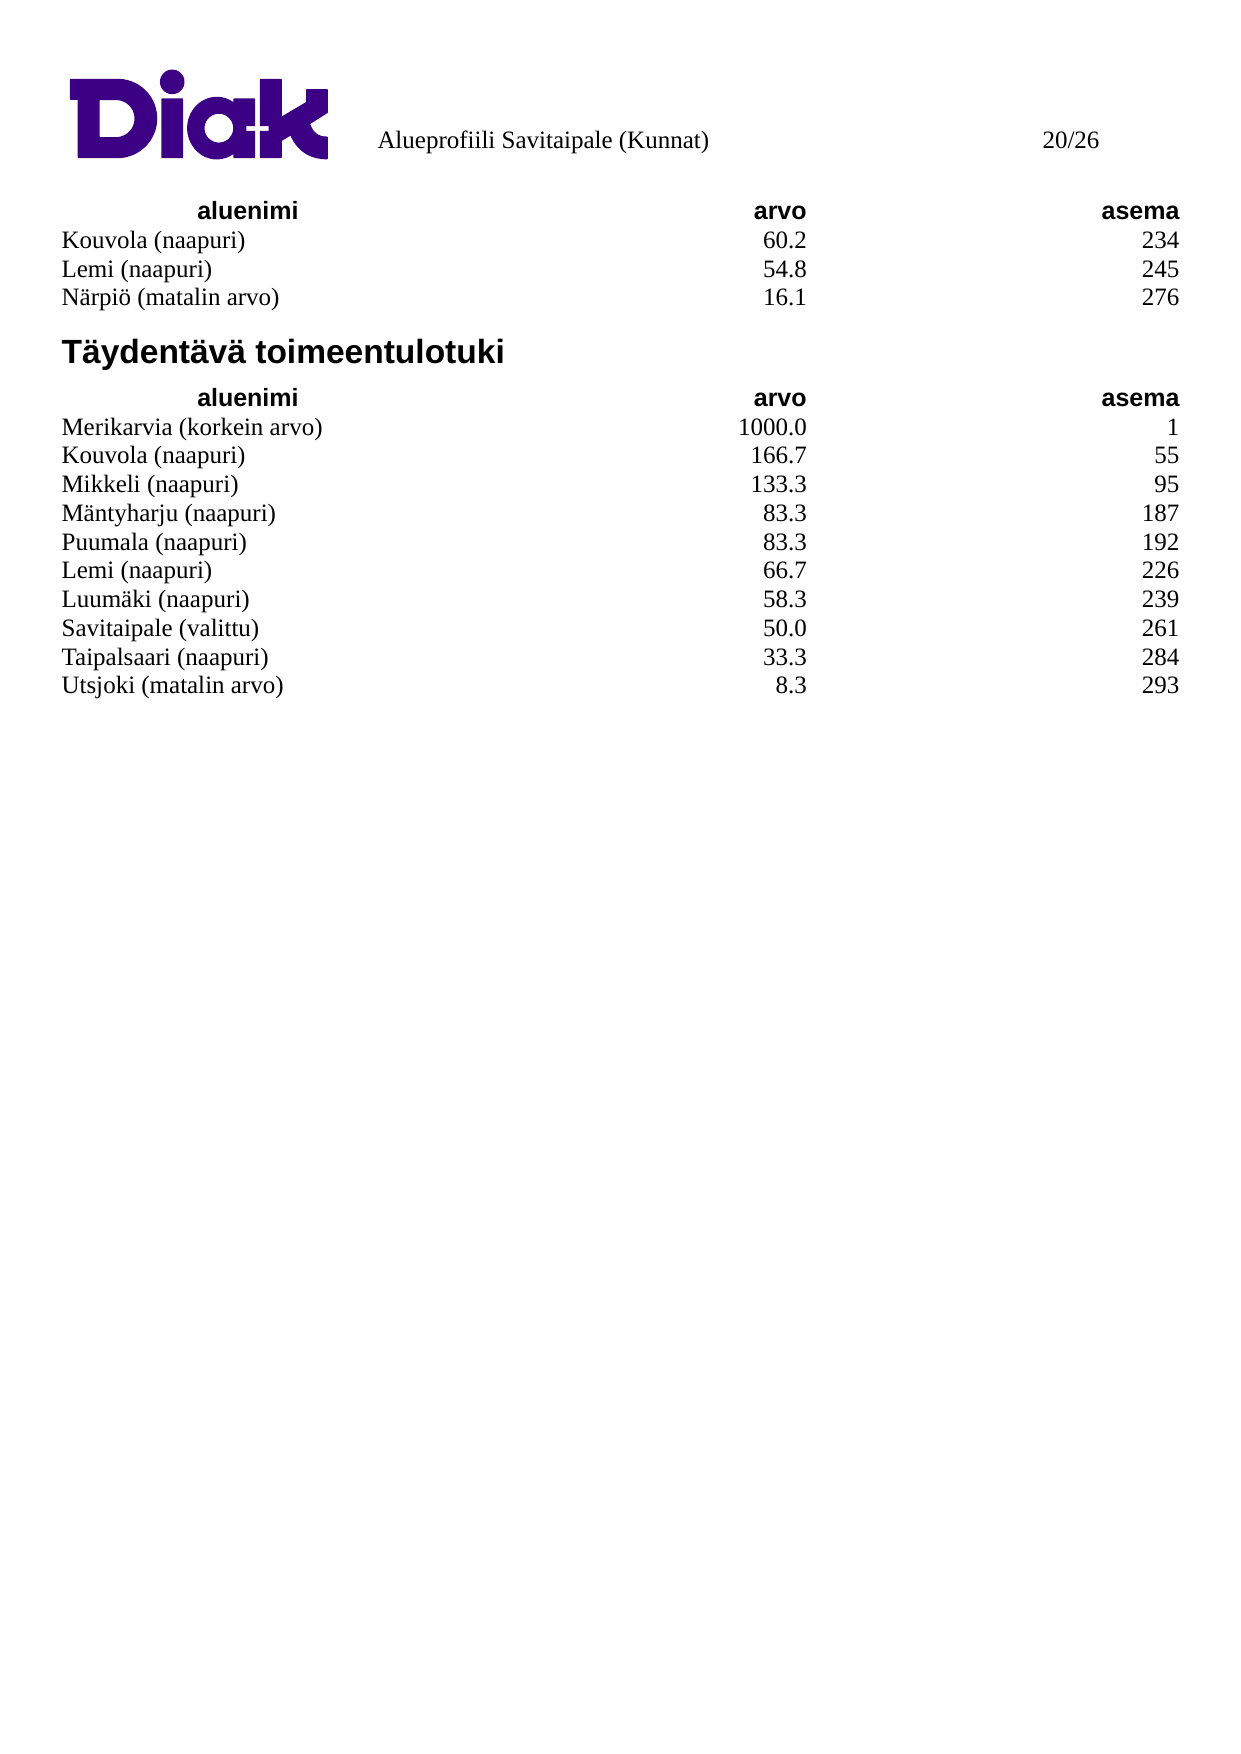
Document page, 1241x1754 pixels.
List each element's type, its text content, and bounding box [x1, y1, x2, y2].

table_header asema [806, 196, 1179, 225]
table_cell Lemi (naapuri) [61, 254, 434, 282]
table_cell Mikkeli (naapuri) [61, 469, 434, 498]
table_cell Kouvola (naapuri) [61, 441, 434, 469]
table_cell 8.3 [434, 671, 806, 699]
table_cell 166.7 [434, 441, 806, 469]
table_cell 95 [806, 469, 1179, 498]
table_cell Kouvola (naapuri) [61, 225, 434, 254]
table_cell 60.2 [434, 225, 806, 254]
table_header arvo [434, 383, 806, 412]
subtitle Täydentävä toimeentulotuki [61, 332, 1179, 371]
table_cell 234 [806, 225, 1179, 254]
table_cell Mäntyharju (naapuri) [61, 498, 434, 527]
table_cell 54.8 [434, 254, 806, 282]
table_cell 1000.0 [434, 412, 806, 441]
table_cell 293 [806, 671, 1179, 699]
table_cell 276 [806, 283, 1179, 311]
table_cell 192 [806, 527, 1179, 556]
table_cell Savitaipale (valittu) [61, 613, 434, 642]
table_cell 284 [806, 642, 1179, 671]
table_cell 1 [806, 412, 1179, 441]
table_cell 50.0 [434, 613, 806, 642]
table_cell 83.3 [434, 527, 806, 556]
table_cell 66.7 [434, 556, 806, 584]
table_cell 187 [806, 498, 1179, 527]
table_cell 261 [806, 613, 1179, 642]
table_cell Lemi (naapuri) [61, 556, 434, 584]
table_cell Puumala (naapuri) [61, 527, 434, 556]
table_header aluenimi [61, 196, 434, 225]
table_cell 55 [806, 441, 1179, 469]
table_cell 239 [806, 584, 1179, 613]
table_cell 16.1 [434, 283, 806, 311]
table_cell 245 [806, 254, 1179, 282]
table_cell 58.3 [434, 584, 806, 613]
table_cell 33.3 [434, 642, 806, 671]
table_cell 133.3 [434, 469, 806, 498]
table_cell Utsjoki (matalin arvo) [61, 671, 434, 699]
table_cell 226 [806, 556, 1179, 584]
table_cell Merikarvia (korkein arvo) [61, 412, 434, 441]
table_cell Taipalsaari (naapuri) [61, 642, 434, 671]
table_cell 83.3 [434, 498, 806, 527]
table_cell Närpiö (matalin arvo) [61, 283, 434, 311]
table_header aluenimi [61, 383, 434, 412]
table_header arvo [434, 196, 806, 225]
table_cell Luumäki (naapuri) [61, 584, 434, 613]
table_header asema [806, 383, 1179, 412]
